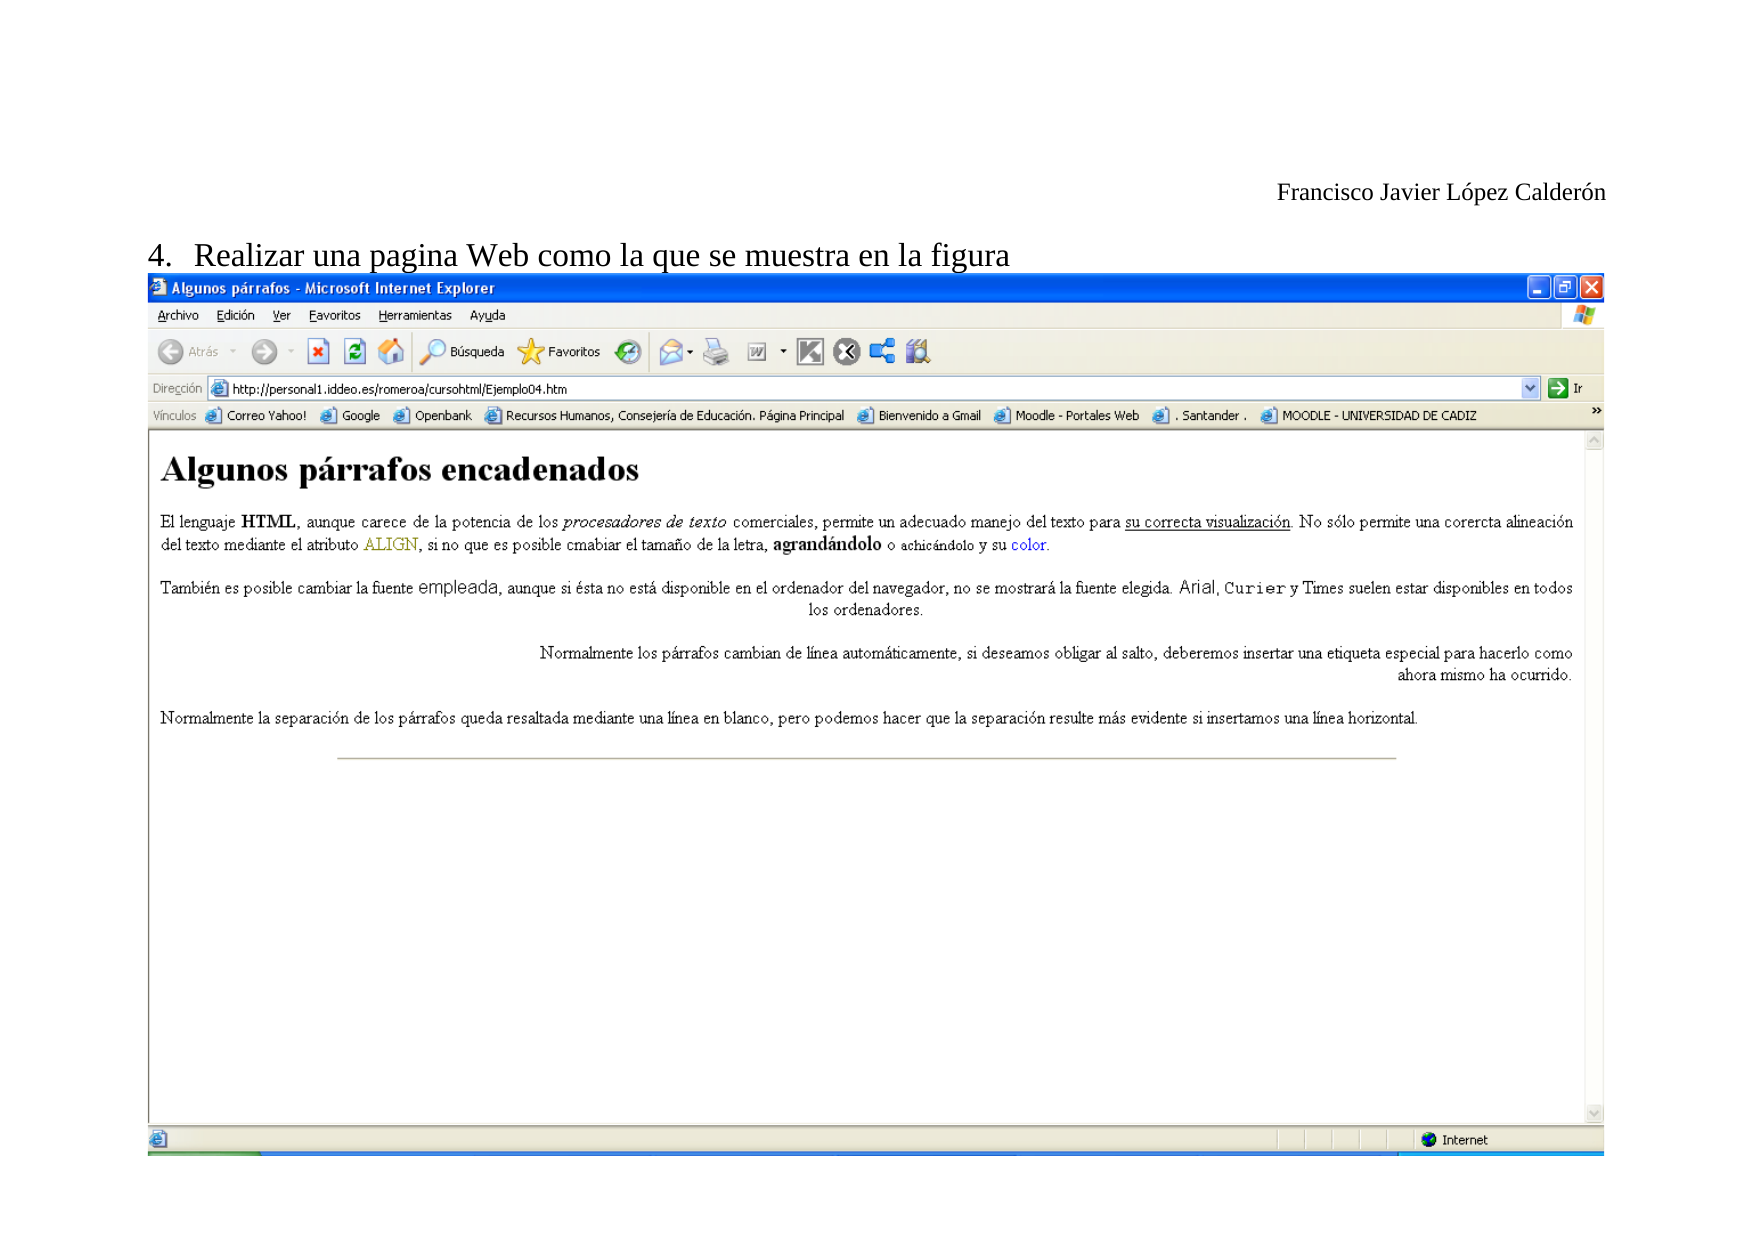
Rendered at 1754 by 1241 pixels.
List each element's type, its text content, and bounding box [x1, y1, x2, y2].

list Realizar una pagina Web como la que se muestra en la figura [148, 235, 1606, 274]
